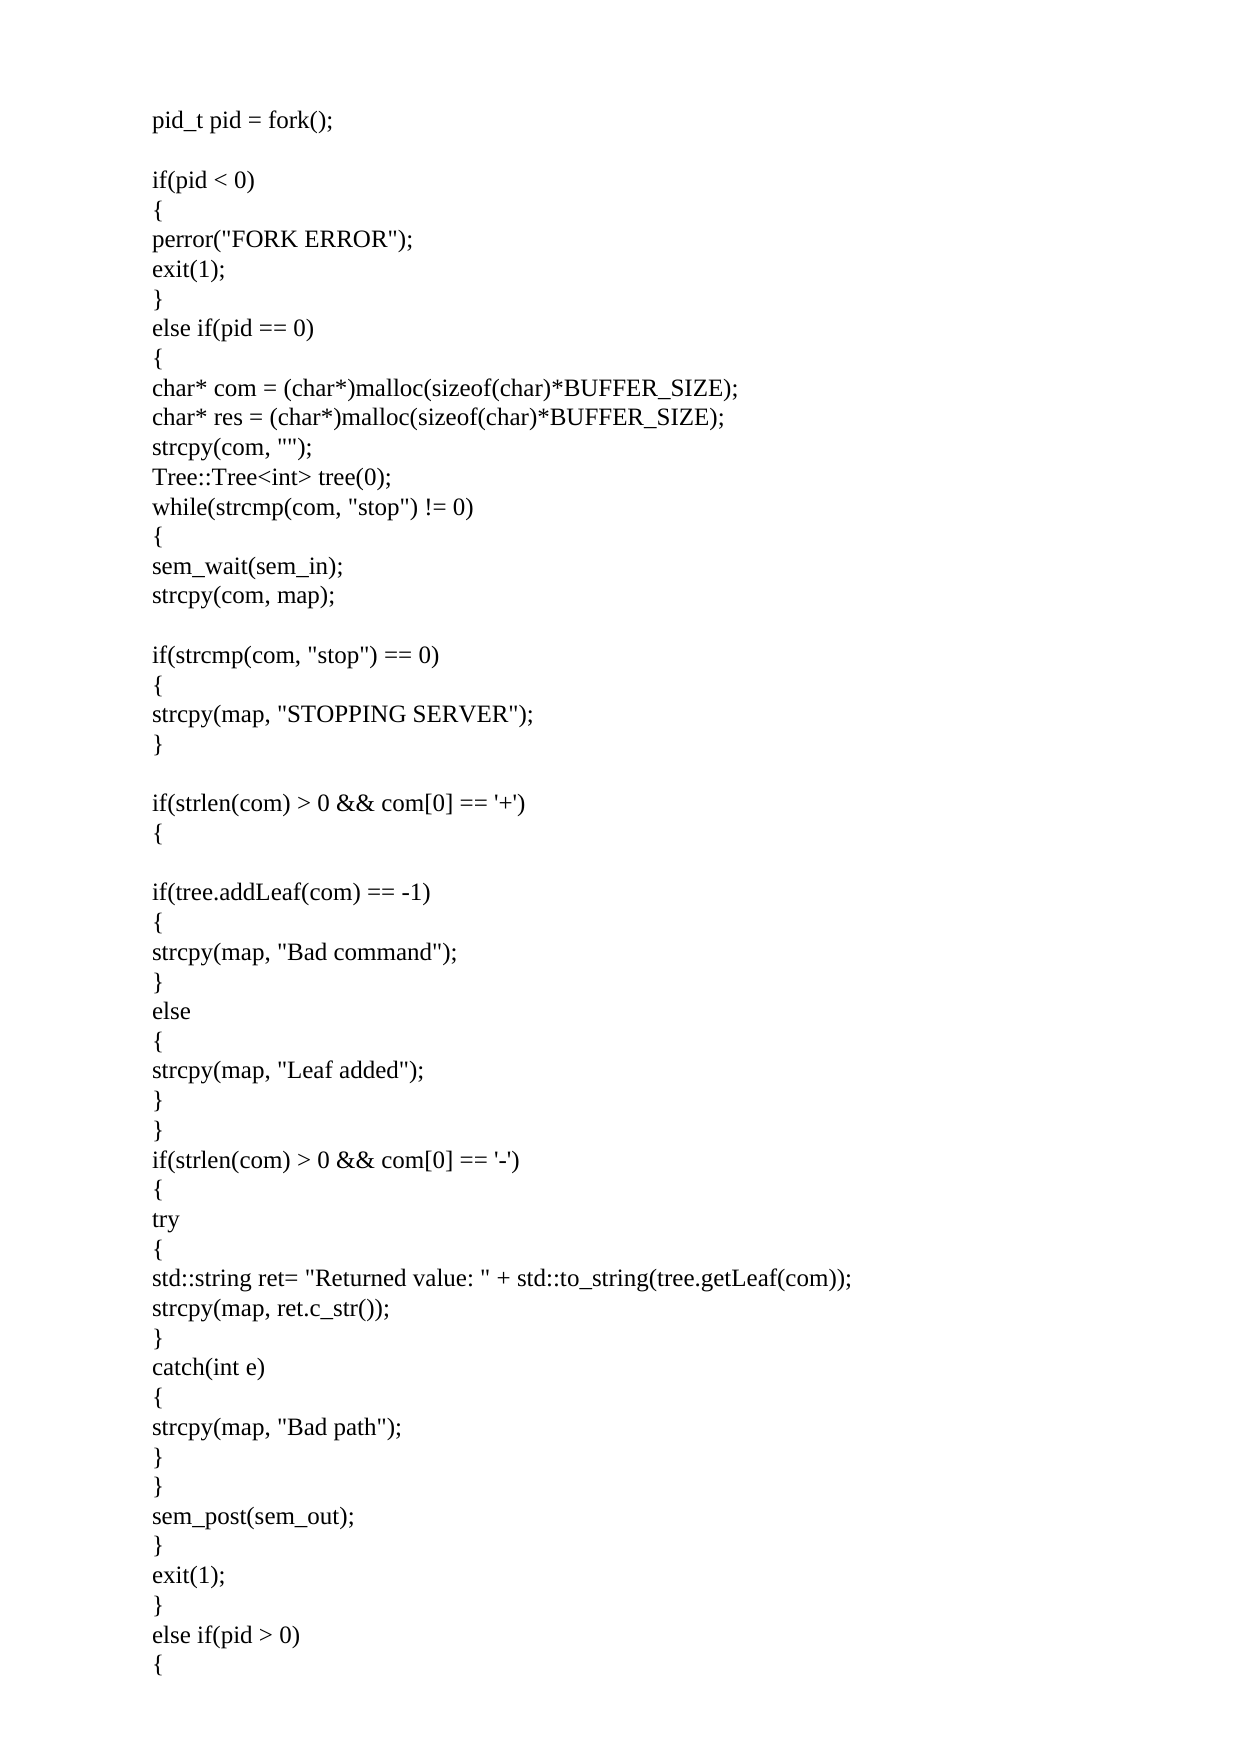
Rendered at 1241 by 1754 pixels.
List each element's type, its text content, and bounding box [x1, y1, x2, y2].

text } [93, 1530, 1147, 1559]
text strcpy(map, ret.c_str()); [93, 1292, 1147, 1322]
text { [93, 194, 1147, 223]
text { [93, 906, 1147, 936]
text if(strcmp(com, "stop") == 0) [93, 639, 1147, 669]
text } [93, 1470, 1147, 1500]
text } [93, 283, 1147, 312]
text { [93, 1648, 1147, 1678]
text { [93, 1381, 1147, 1411]
text else [93, 995, 1147, 1025]
text { [93, 817, 1147, 847]
text perror("FORK ERROR"); [93, 223, 1147, 253]
text { [93, 342, 1147, 372]
text if(tree.addLeaf(com) == -1) [93, 877, 1147, 906]
text } [93, 1589, 1147, 1619]
text exit(1); [93, 1559, 1147, 1589]
text { [93, 669, 1147, 698]
text } [93, 728, 1147, 758]
text exit(1); [93, 253, 1147, 283]
text } [93, 966, 1147, 995]
text { [93, 1233, 1147, 1262]
text strcpy(map, "Bad command"); [93, 936, 1147, 966]
text else if(pid == 0) [93, 312, 1147, 342]
text } [93, 1114, 1147, 1144]
text else if(pid > 0) [93, 1619, 1147, 1648]
text if(pid < 0) [93, 164, 1147, 194]
text sem_post(sem_out); [93, 1500, 1147, 1530]
text sem_wait(sem_in); [93, 550, 1147, 580]
text } [93, 1084, 1147, 1114]
text } [93, 1322, 1147, 1352]
text while(strcmp(com, "stop") != 0) [93, 491, 1147, 520]
text strcpy(com, map); [93, 580, 1147, 609]
text catch(int e) [93, 1352, 1147, 1381]
text if(strlen(com) > 0 && com[0] == '+') [93, 787, 1147, 817]
text char* res = (char*)malloc(sizeof(char)*BUFFER_SIZE); [93, 402, 1147, 431]
text strcpy(map, "STOPPING SERVER"); [93, 698, 1147, 728]
text try [93, 1203, 1147, 1233]
text } [93, 1441, 1147, 1470]
text { [93, 1173, 1147, 1203]
text std::string ret= "Returned value: " + std::to_string(tree.getLeaf(com)); [93, 1262, 1147, 1292]
text if(strlen(com) > 0 && com[0] == '-') [93, 1144, 1147, 1173]
text strcpy(map, "Bad path"); [93, 1411, 1147, 1441]
text Tree::Tree<int> tree(0); [93, 461, 1147, 491]
text pid_t pid = fork(); [93, 105, 1147, 134]
text strcpy(com, ""); [93, 431, 1147, 461]
text char* com = (char*)malloc(sizeof(char)*BUFFER_SIZE); [93, 372, 1147, 402]
text { [93, 1025, 1147, 1055]
text strcpy(map, "Leaf added"); [93, 1055, 1147, 1084]
text { [93, 520, 1147, 550]
